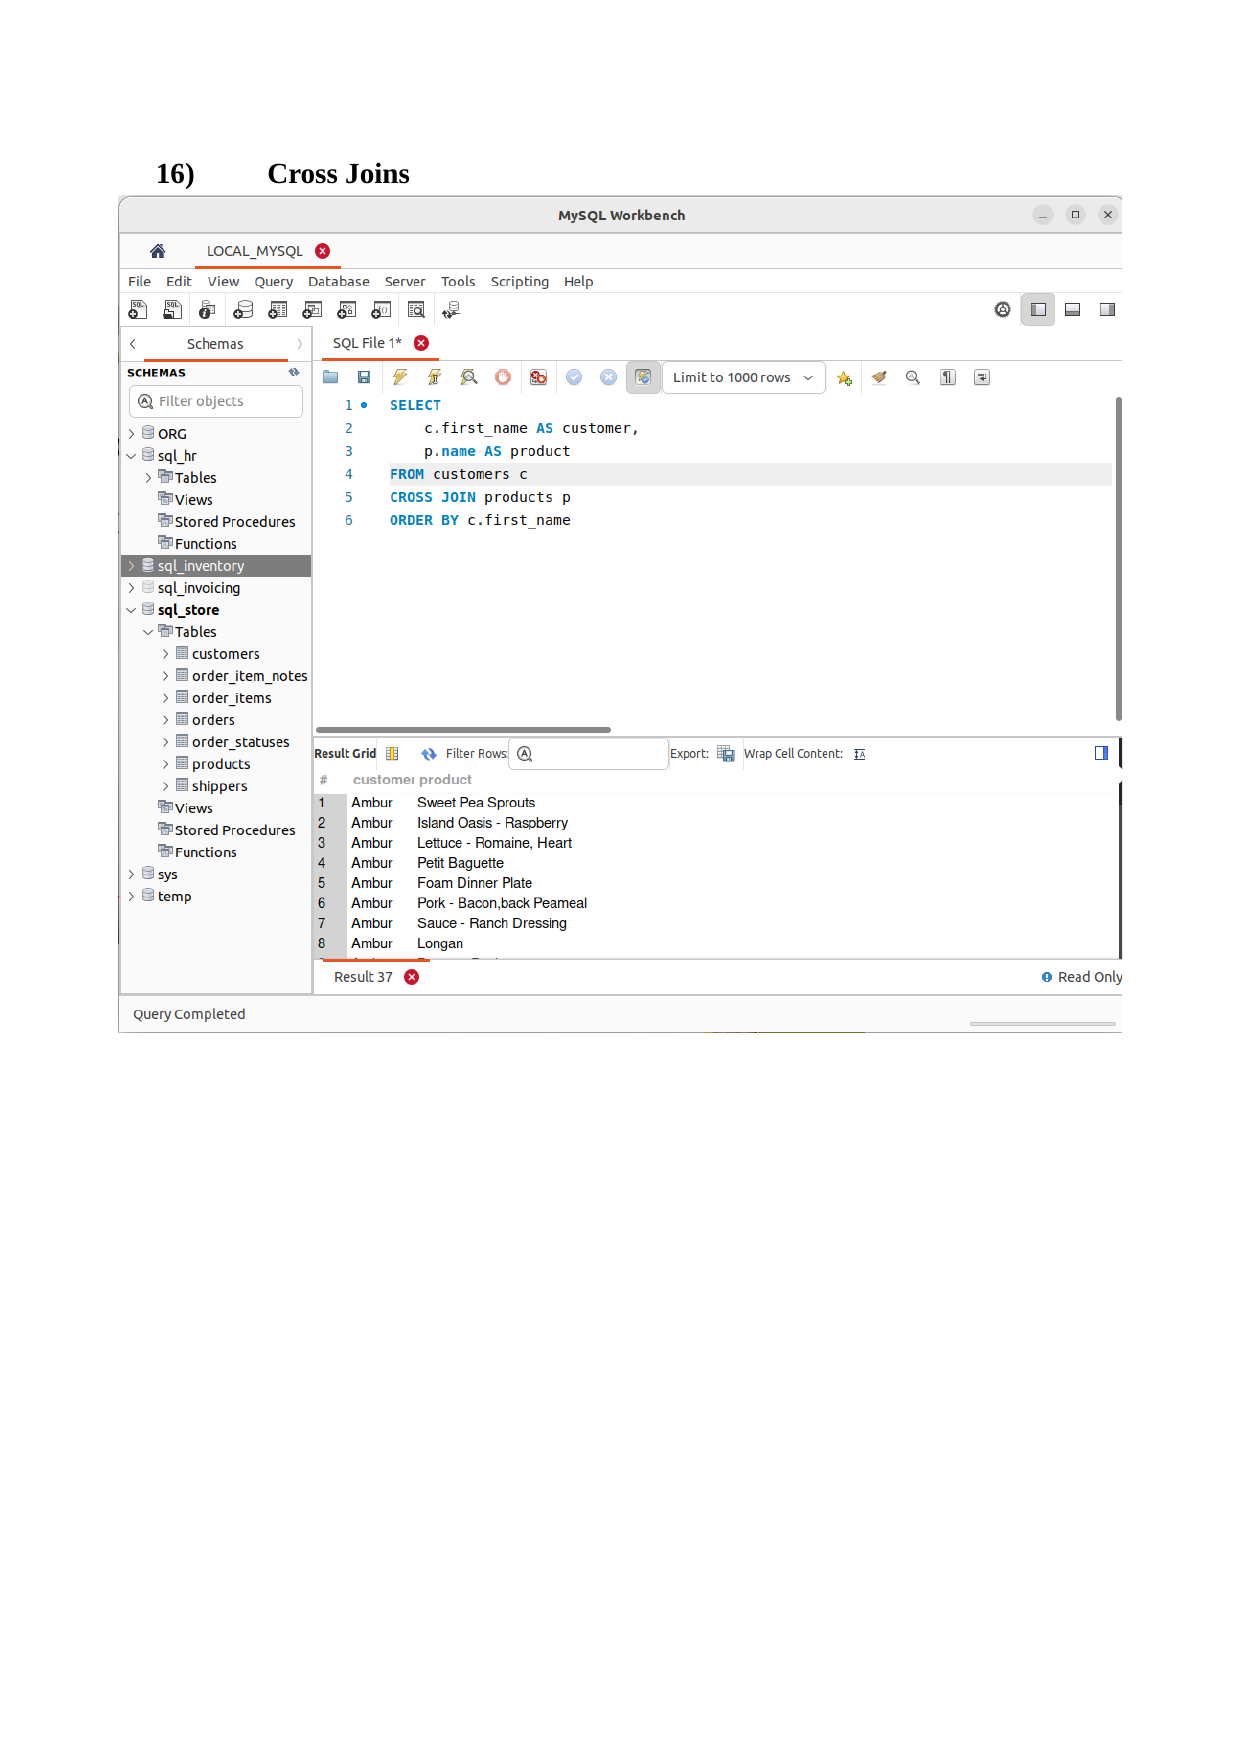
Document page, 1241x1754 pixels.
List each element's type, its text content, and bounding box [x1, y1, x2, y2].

picture [118, 195, 1123, 1033]
list Cross Joins [156, 157, 1122, 190]
